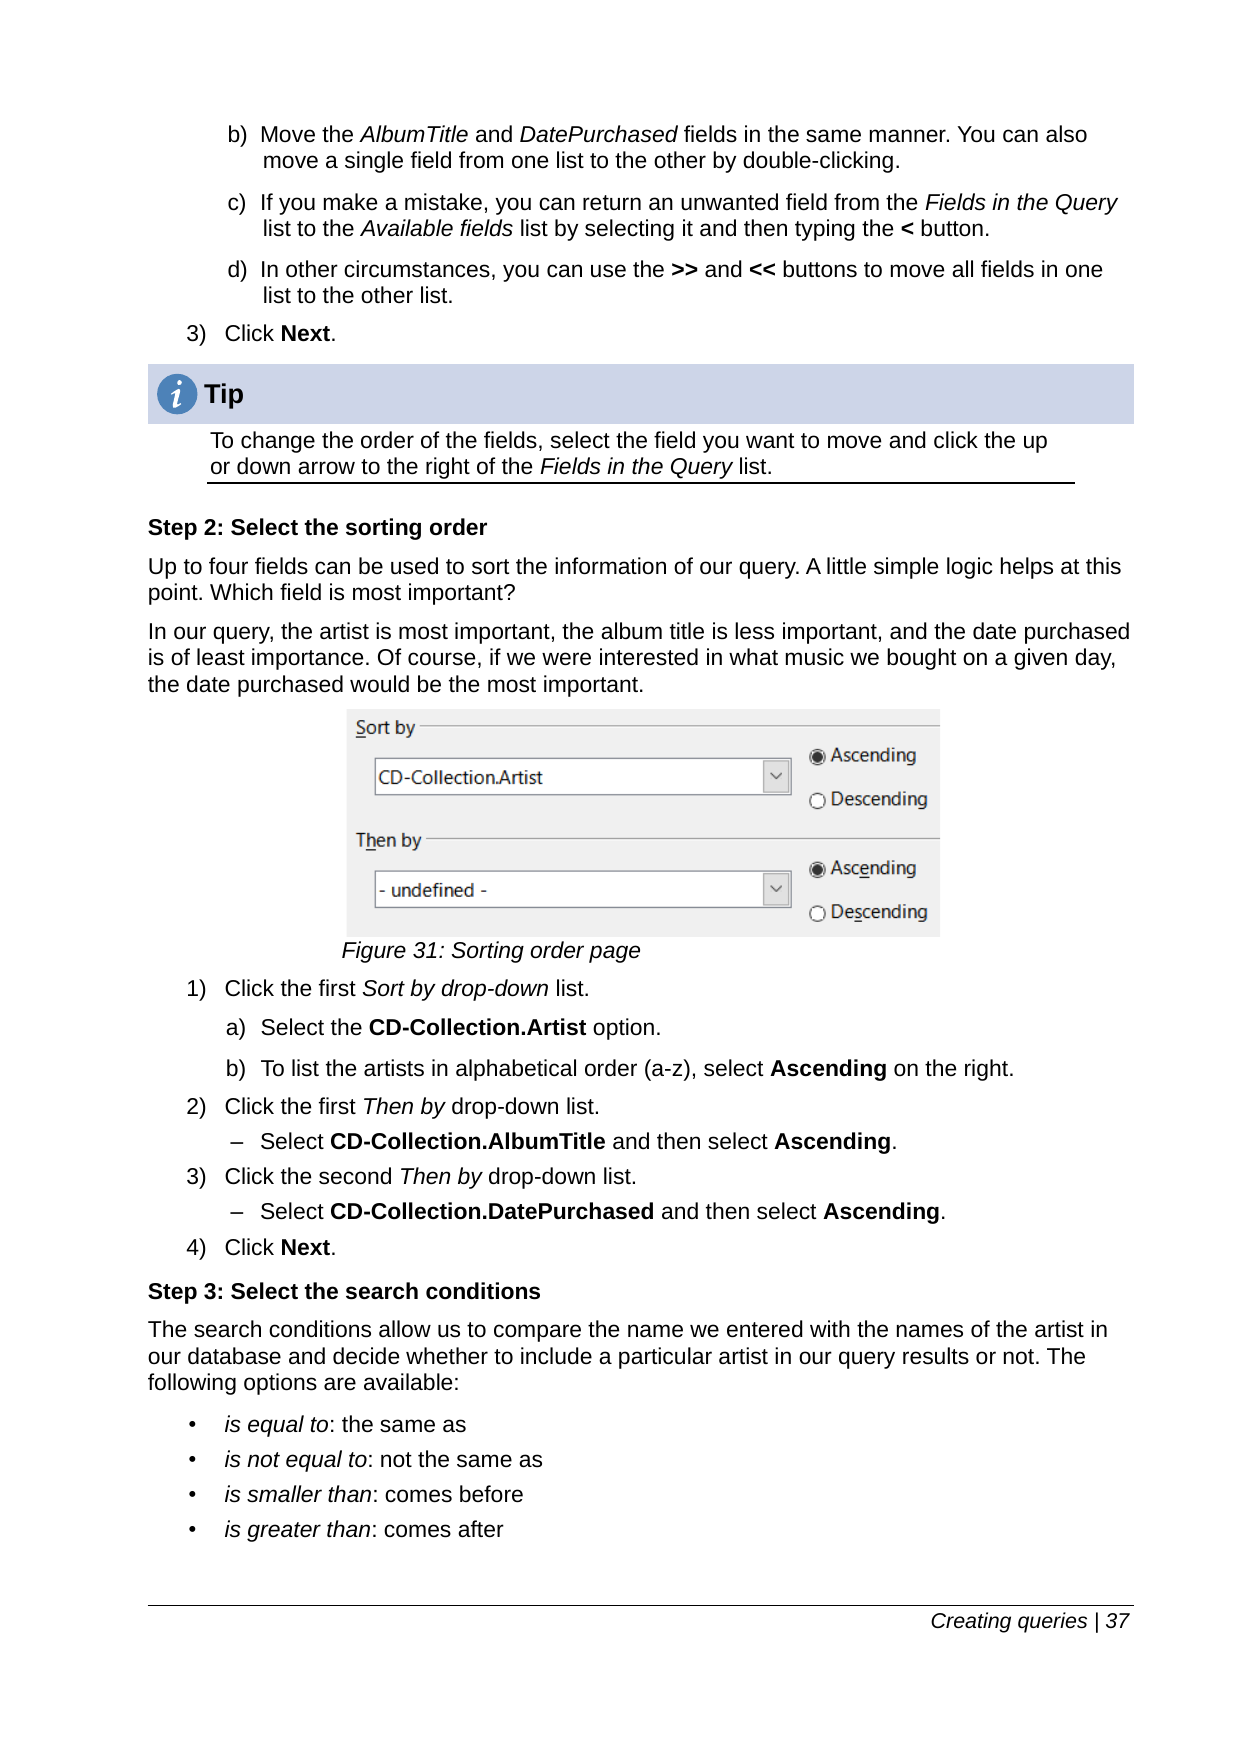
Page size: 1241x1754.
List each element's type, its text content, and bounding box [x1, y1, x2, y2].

text In our query, the artist is most important, the album title is less important, and the date purchased is of least importance. Of course, if we were interested in what music we bought on a given day, the date purchased would be the most important. [148, 618, 1134, 697]
subtitle Tip [148, 364, 1134, 424]
text Figure 31: Sorting order page [341, 709, 940, 963]
list Move the AlbumTitle and DatePurchased fields in the same manner. You can also move a single field from one list to the other by double-clicking. [224, 118, 1134, 177]
list Click the first Then by drop-down list. [207, 1093, 1134, 1119]
list In other circumstances, you can use the >> and << buttons to move all fields in one list to the other list. [224, 253, 1134, 311]
list The search conditions allow us to compare the name we entered with the names of the artist in our database and decide whether to include a particular artist in our query results or not. The following options are available: [148, 1316, 1134, 1395]
list Select the CD-Collection.Artist option. [223, 1011, 1134, 1043]
list To list the artists in alphabetical order (a-z), select Ascending on the right. [223, 1052, 1134, 1084]
text Up to four fields can be used to sort the information of our query. A little simple logic helps at this point. Which field is most important? [148, 553, 1134, 606]
list Click Next. [207, 1233, 1134, 1260]
text Step 3: Select the search conditions [148, 1278, 1134, 1304]
list Select CD-Collection.AlbumTitle and then select Ascending. [230, 1128, 1134, 1154]
list is greater than: comes after [185, 1513, 1134, 1546]
list is equal to: the same as [185, 1408, 1134, 1437]
list is not equal to: not the same as [185, 1443, 1134, 1472]
list Select CD-Collection.DatePurchased and then select Ascending. [230, 1198, 1134, 1225]
text To change the order of the fields, select the field you want to move and click the up or down arrow to the right of the Fields in the Query list. [207, 424, 1075, 482]
picture [346, 709, 941, 937]
text Step 2: Select the sorting order [148, 514, 1134, 540]
list Click Next. [207, 320, 1134, 347]
list is smaller than: comes before [185, 1478, 1134, 1508]
list Click the first Sort by drop-down list. [207, 975, 1134, 1002]
list Click the second Then by drop-down list. [207, 1163, 1134, 1189]
list If you make a mistake, you can return an unwanted field from the Fields in the Query list to the Available fields list by selecting it and then typing the < button. [224, 186, 1134, 244]
